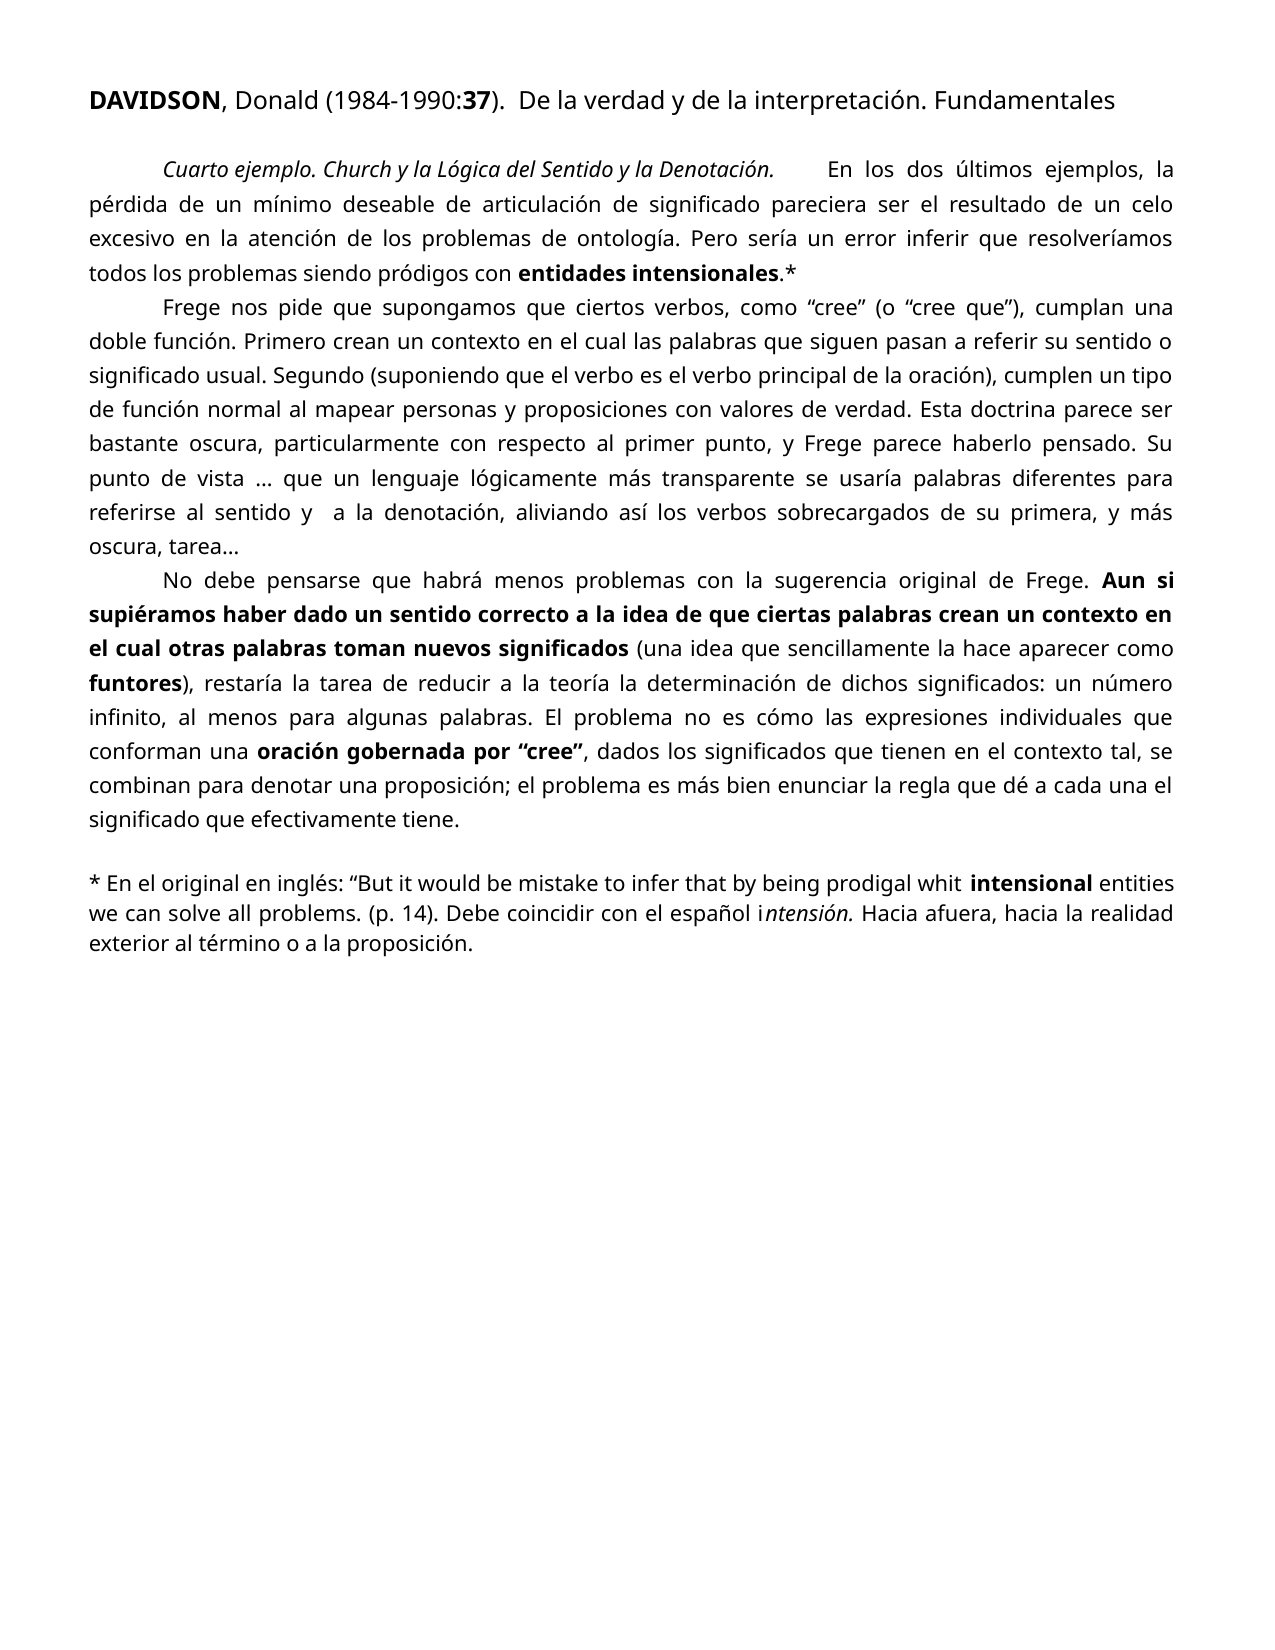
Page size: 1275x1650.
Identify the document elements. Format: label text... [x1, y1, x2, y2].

text Frege nos pide que supongamos que ciertos verbos, como “cree” (o “cree que”), cumplan una doble función. Primero crean un contexto en el cual las palabras que siguen pasan a referir su sentido o significado usual. Segundo (suponiendo que el verbo es el verbo principal de la oración), cumplen un tipo de función normal al mapear personas y proposiciones con valores de verdad. Esta doctrina parece ser bastante oscura, particularmente con respecto al primer punto, y Frege parece haberlo pensado. Su punto de vista … que un lenguaje lógicamente más transparente se usaría palabras diferentes para referirse al sentido y a la denotación, aliviando así los verbos sobrecargados de su primera, y más oscura, tarea… [88, 292, 1174, 561]
text * En el original en inglés: “But it would be mistake to infer that by being prodigal whit intensional entities we can solve all problems. (p. 14). Debe coincidir con el español intensión. Hacia afuera, hacia la realidad exterior al término o a la proposición. [88, 868, 1174, 958]
text DAVIDSON, Donald (1984-1990:37). De la verdad y de la interpretación. Fundamentales [88, 83, 1174, 117]
text Cuarto ejemplo. Church y la Lógica del Sentido y la Denotación. En los dos últimos ejemplos, la pérdida de un mínimo deseable de articulación de significado pareciera ser el resultado de un celo excesivo en la atención de los problemas de ontología. Pero sería un error inferir que resolveríamos todos los problemas siendo pródigos con entidades intensionales.* [88, 151, 1174, 287]
text No debe pensarse que habrá menos problemas con la sugerencia original de Frege. Aun si supiéramos haber dado un sentido correcto a la idea de que ciertas palabras crean un contexto en el cual otras palabras toman nuevos significados (una idea que sencillamente la hace aparecer como funtores), restaría la tarea de reducir a la teoría la determinación de dichos significados: un número infinito, al menos para algunas palabras. El problema no es cómo las expresiones individuales que conforman una oración gobernada por “cree”, dados los significados que tienen en el contexto tal, se combinan para denotar una proposición; el problema es más bien enunciar la regla que dé a cada una el significado que efectivamente tiene. [88, 565, 1174, 834]
